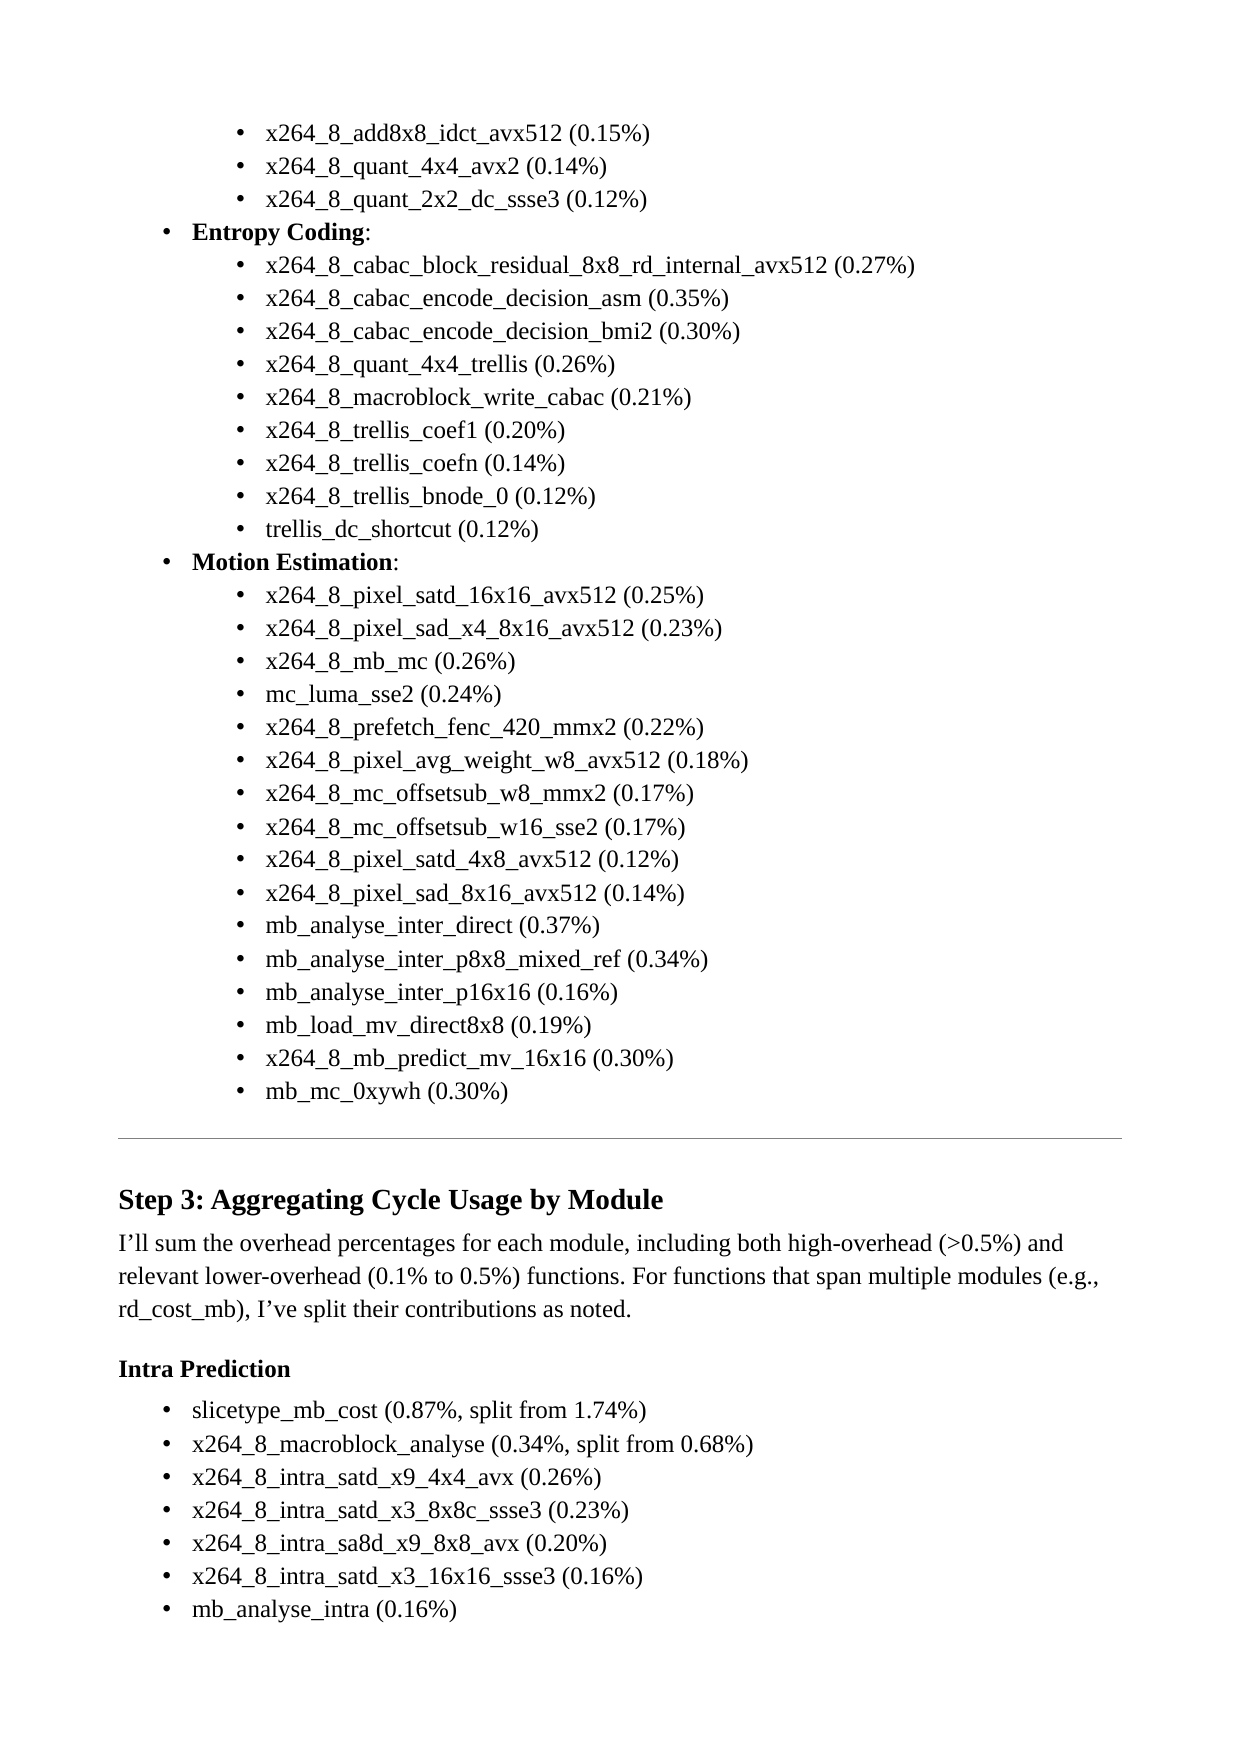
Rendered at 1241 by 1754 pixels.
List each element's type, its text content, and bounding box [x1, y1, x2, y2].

list x264_8_mc_offsetsub_w8_mmx2 (0.17%) [236, 778, 1122, 807]
list mb_mc_0xywh (0.30%) [236, 1076, 1122, 1104]
list x264_8_mc_offsetsub_w16_sse2 (0.17%) [236, 812, 1122, 840]
list x264_8_macroblock_write_cabac (0.21%) [236, 382, 1122, 411]
list x264_8_intra_sa8d_x9_8x8_avx (0.20%) [162, 1528, 1122, 1556]
list x264_8_pixel_sad_8x16_avx512 (0.14%) [236, 878, 1122, 906]
list x264_8_intra_satd_x9_4x4_avx (0.26%) [162, 1462, 1122, 1490]
list x264_8_pixel_sad_x4_8x16_avx512 (0.23%) [236, 613, 1122, 642]
list x264_8_pixel_satd_4x8_avx512 (0.12%) [236, 844, 1122, 873]
list x264_8_pixel_satd_16x16_avx512 (0.25%) [236, 580, 1122, 609]
list x264_8_cabac_encode_decision_asm (0.35%) [236, 283, 1122, 312]
list x264_8_cabac_block_residual_8x8_rd_internal_avx512 (0.27%) [236, 250, 1122, 279]
list x264_8_intra_satd_x3_8x8c_ssse3 (0.23%) [162, 1495, 1122, 1523]
list trellis_dc_shortcut (0.12%) [236, 514, 1122, 543]
list x264_8_trellis_bnode_0 (0.12%) [236, 481, 1122, 510]
list mb_load_mv_direct8x8 (0.19%) [236, 1010, 1122, 1038]
subtitle Step 3: Aggregating Cycle Usage by Module [118, 1182, 1122, 1216]
text I’ll sum the overhead percentages for each module, including both high-overhead (>0.5%) and relevant lower-overhead (0.1% to 0.5%) functions. For functions that span multiple modules (e.g., rd_cost_mb), I’ve split their contributions as noted. [118, 1228, 1122, 1323]
list x264_8_quant_4x4_trellis (0.26%) [236, 349, 1122, 378]
list x264_8_intra_satd_x3_16x16_ssse3 (0.16%) [162, 1561, 1122, 1589]
list x264_8_quant_2x2_dc_ssse3 (0.12%) [236, 184, 1122, 213]
list mb_analyse_inter_p16x16 (0.16%) [236, 977, 1122, 1005]
subtitle Intra Prediction [118, 1354, 1122, 1383]
list x264_8_add8x8_idct_avx512 (0.15%) [236, 118, 1122, 147]
list x264_8_trellis_coef1 (0.20%) [236, 415, 1122, 444]
list x264_8_mb_predict_mv_16x16 (0.30%) [236, 1043, 1122, 1071]
list x264_8_trellis_coefn (0.14%) [236, 448, 1122, 477]
list mc_luma_sse2 (0.24%) [236, 679, 1122, 708]
list x264_8_quant_4x4_avx2 (0.14%) [236, 151, 1122, 180]
list x264_8_macroblock_analyse (0.34%, split from 0.68%) [162, 1429, 1122, 1457]
list mb_analyse_inter_p8x8_mixed_ref (0.34%) [236, 944, 1122, 972]
list Entropy Coding: [162, 217, 1122, 246]
list x264_8_mb_mc (0.26%) [236, 646, 1122, 675]
list x264_8_prefetch_fenc_420_mmx2 (0.22%) [236, 712, 1122, 741]
list x264_8_pixel_avg_weight_w8_avx512 (0.18%) [236, 746, 1122, 774]
list x264_8_cabac_encode_decision_bmi2 (0.30%) [236, 316, 1122, 345]
list mb_analyse_intra (0.16%) [162, 1594, 1122, 1622]
list mb_analyse_inter_direct (0.37%) [236, 911, 1122, 939]
list slicetype_mb_cost (0.87%, split from 1.74%) [162, 1396, 1122, 1424]
list Motion Estimation: [162, 547, 1122, 576]
